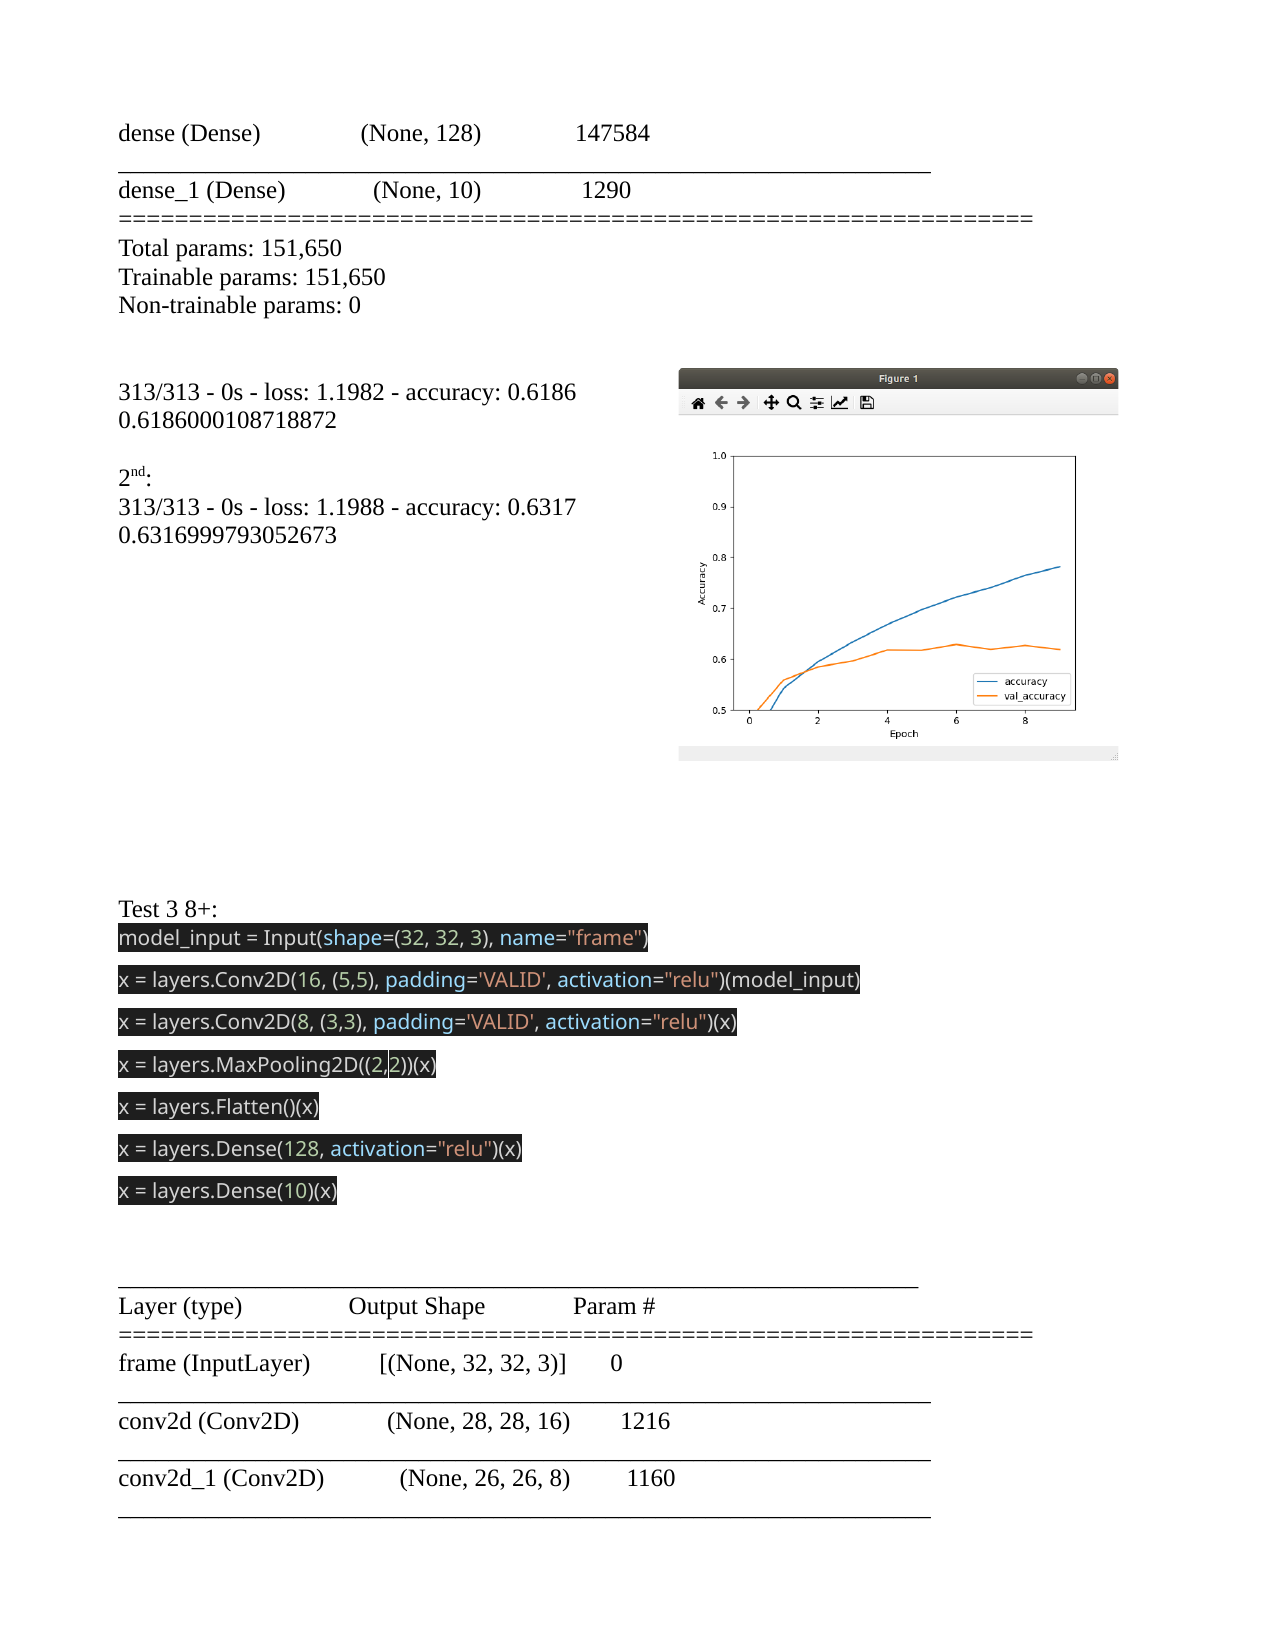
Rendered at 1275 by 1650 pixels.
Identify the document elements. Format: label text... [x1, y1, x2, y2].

text x = layers.Conv2D(8, (3,3), padding='VALID', activation="relu")(x) [118, 994, 1157, 1036]
text _________________________________________________________________ [118, 147, 1157, 176]
text Trainable params: 151,650 [118, 262, 1157, 291]
text ================================================================= [118, 204, 1157, 233]
text x = layers.Conv2D(16, (5,5), padding='VALID', activation="relu")(model_input) [118, 952, 1157, 994]
text conv2d (Conv2D) (None, 28, 28, 16) 1216 [118, 1406, 1157, 1435]
text _________________________________________________________________ [118, 1377, 1157, 1406]
text dense (Dense) (None, 128) 147584 [118, 118, 1157, 147]
picture [678, 368, 1119, 761]
text ================================================================= [118, 1320, 1157, 1348]
text Total params: 151,650 [118, 233, 1157, 262]
text dense_1 (Dense) (None, 10) 1290 [118, 176, 1157, 204]
text 313/313 - 0s - loss: 1.1982 - accuracy: 0.6186 [118, 377, 678, 406]
text Non-trainable params: 0 [118, 291, 1157, 319]
text [1119, 492, 1157, 521]
text _________________________________________________________________ [118, 1435, 1157, 1463]
text Layer (type) Output Shape Param # [118, 1291, 1157, 1320]
text 2nd: [118, 463, 678, 492]
text x = layers.Dense(10)(x) [118, 1162, 1157, 1205]
text _________________________________________________________________ [118, 1492, 1157, 1521]
text [1119, 406, 1157, 434]
text ________________________________________________________________ [118, 1262, 1157, 1291]
text 0.6316999793052673 [118, 521, 678, 549]
text [1119, 521, 1157, 549]
text x = layers.Flatten()(x) [118, 1078, 1157, 1120]
text x = layers.Dense(128, activation="relu")(x) [118, 1120, 1157, 1162]
text 313/313 - 0s - loss: 1.1988 - accuracy: 0.6317 [118, 492, 678, 521]
text conv2d_1 (Conv2D) (None, 26, 26, 8) 1160 [118, 1463, 1157, 1492]
text [1119, 377, 1157, 406]
text x = layers.MaxPooling2D((2,2))(x) [118, 1036, 1157, 1078]
text 0.6186000108718872 [118, 406, 678, 434]
text frame (InputLayer) [(None, 32, 32, 3)] 0 [118, 1348, 1157, 1377]
text Test 3 8+: [118, 894, 1157, 923]
text [1119, 463, 1157, 492]
text model_input = Input(shape=(32, 32, 3), name="frame") [118, 923, 1157, 952]
